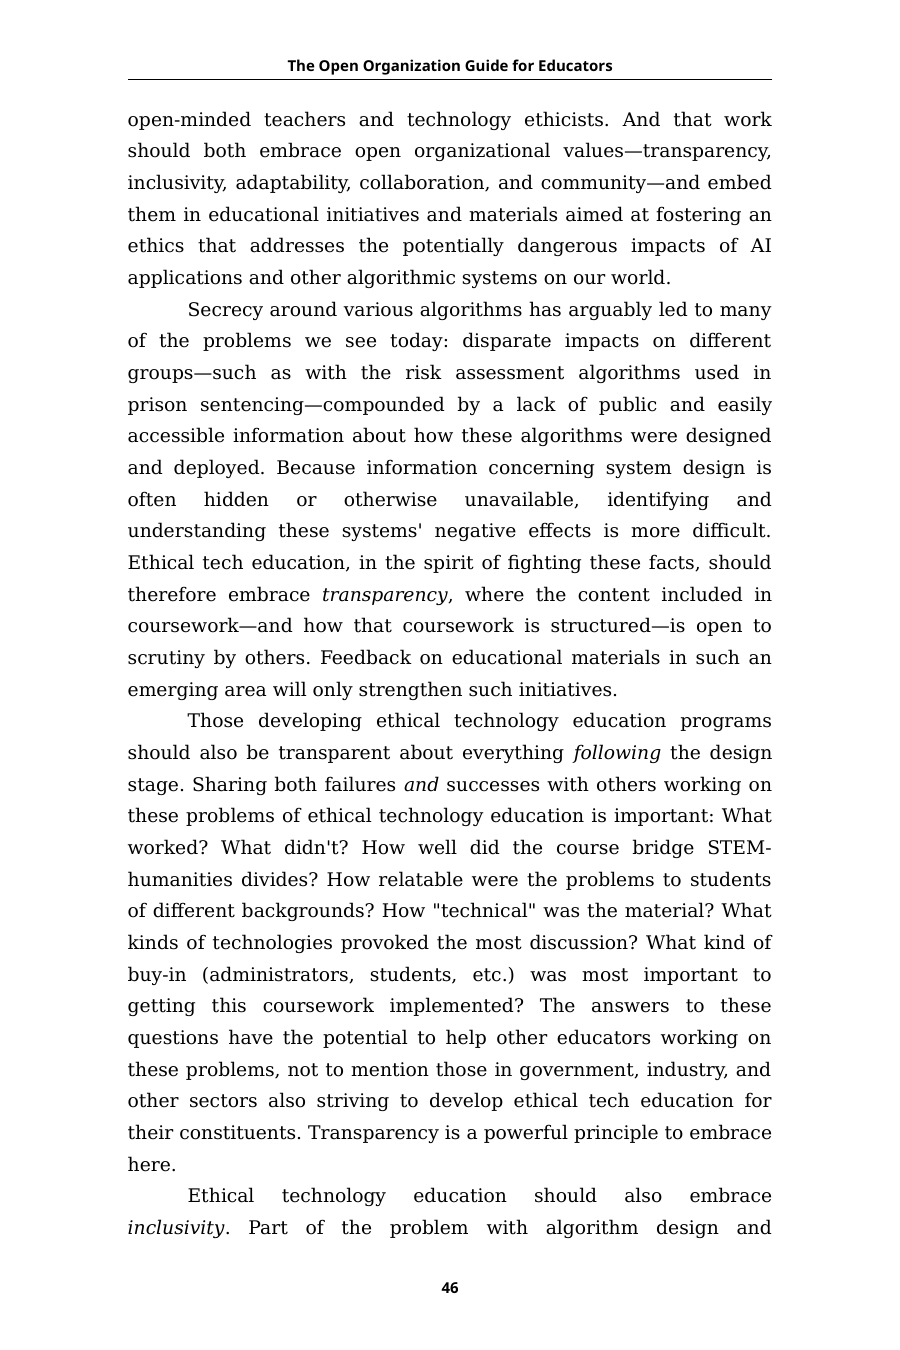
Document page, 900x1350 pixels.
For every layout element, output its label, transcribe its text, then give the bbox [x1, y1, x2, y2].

text open-minded teachers and technology ethicists. And that work should both embrace open organizational values—transparency, inclusivity, adaptability, collaboration, and community—and embed them in educational initiatives and materials aimed at fostering an ethics that addresses the potentially dangerous impacts of AI applications and other algorithmic systems on our world. [127, 109, 772, 289]
text Ethical technology education should also embrace inclusivity. Part of the problem with algorithm design and [127, 1185, 772, 1239]
text Those developing ethical technology education programs should also be transparent about everything following the design stage. Sharing both failures and successes with others working on these problems of ethical technology education is important: What worked? What didn't? How well did the course bridge STEM-humanities divides? How relatable were the problems to students of different backgrounds? How "technical" was the material? What kinds of technologies provoked the most discussion? What kind of buy-in (administrators, students, etc.) was most important to getting this coursework implemented? The answers to these questions have the potential to help other educators working on these problems, not to mention those in government, industry, and other sectors also striving to develop ethical tech education for their constituents. Transparency is a powerful principle to embrace here. [127, 710, 772, 1176]
text Secrecy around various algorithms has arguably led to many of the problems we see today: disparate impacts on different groups—such as with the risk assessment algorithms used in prison sentencing—compounded by a lack of public and easily accessible information about how these algorithms were designed and deployed. Because information concerning system design is often hidden or otherwise unavailable, identifying and understanding these systems' negative effects is more difficult. Ethical tech education, in the spirit of fighting these facts, should therefore embrace transparency, where the content included in coursework—and how that coursework is structured—is open to scrutiny by others. Feedback on educational materials in such an emerging area will only strengthen such initiatives. [127, 299, 772, 701]
